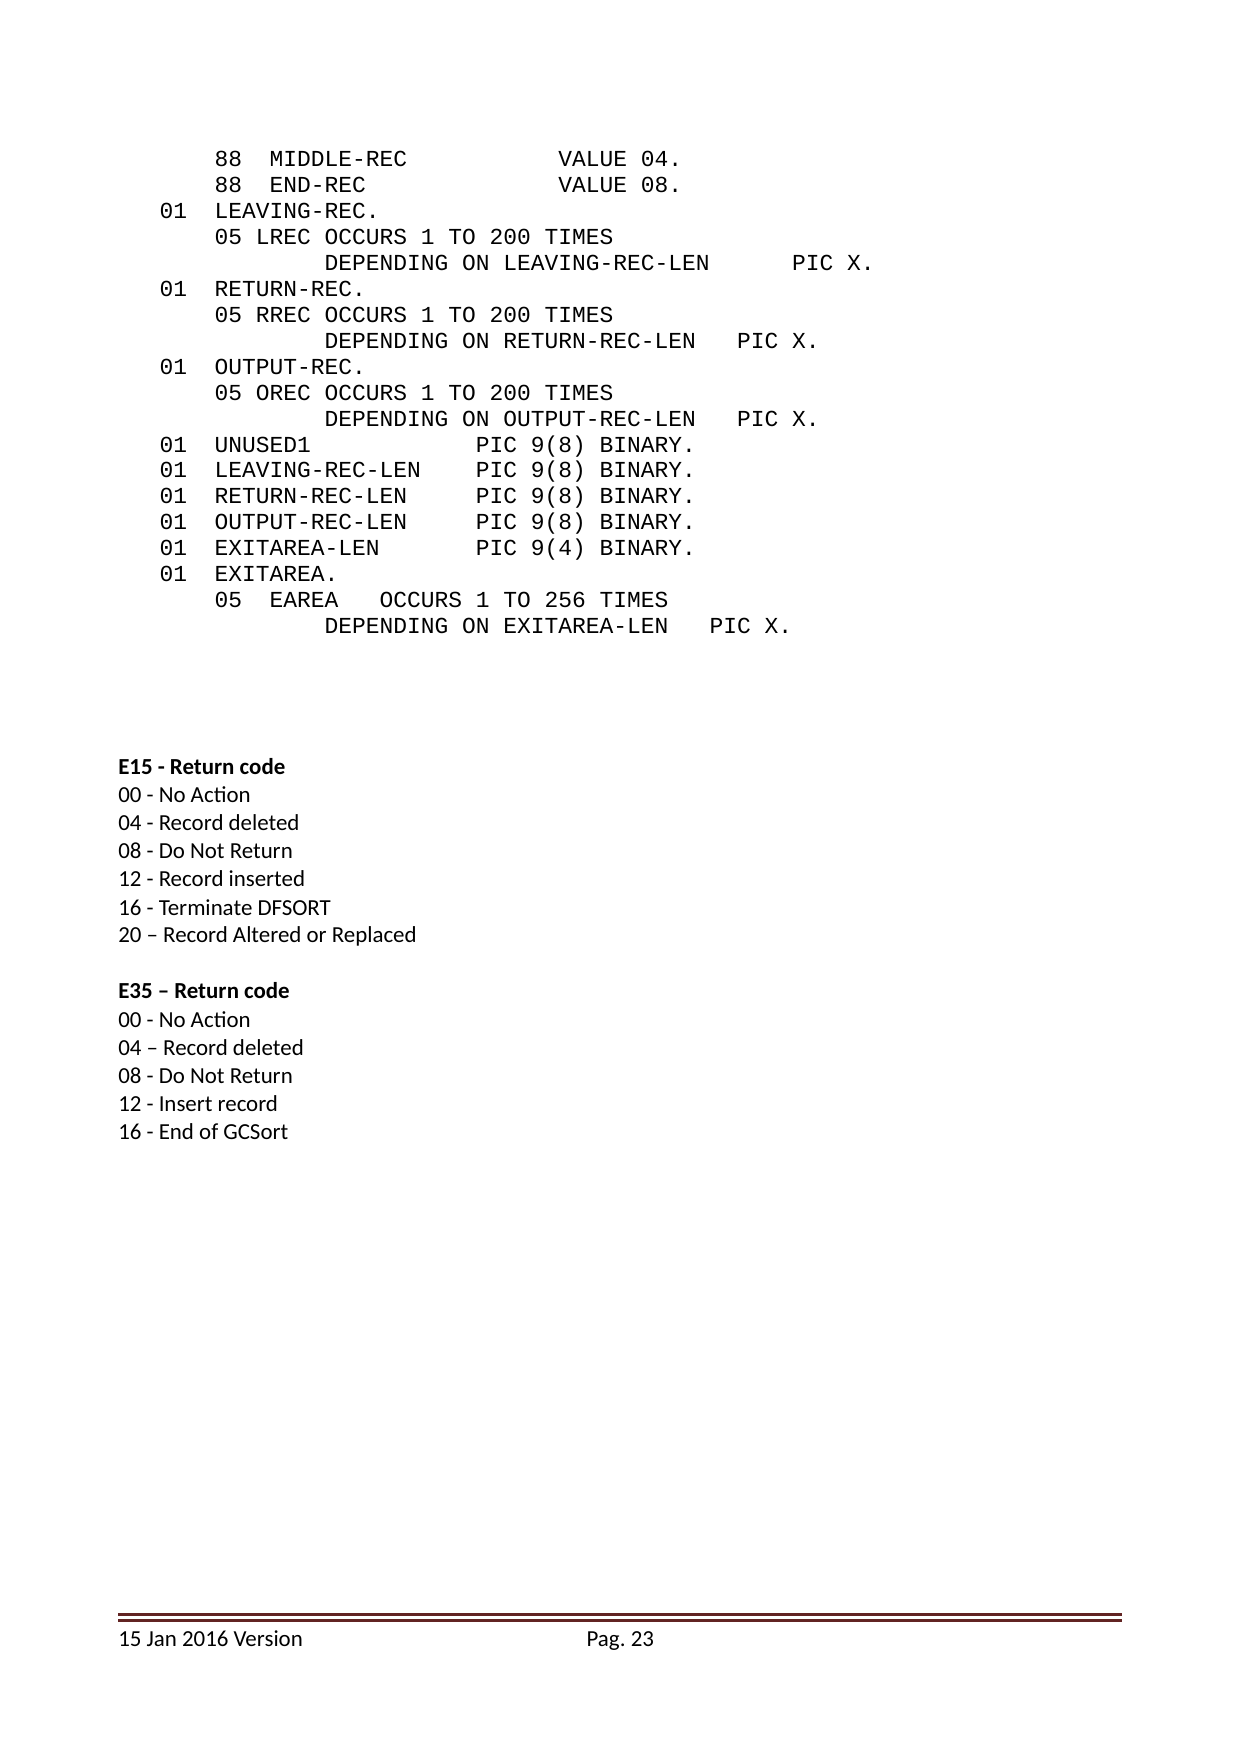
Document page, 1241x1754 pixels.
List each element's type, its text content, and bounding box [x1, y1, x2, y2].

text 12 - Record inserted [118, 864, 1122, 893]
text DEPENDING ON EXITAREA-LEN PIC X. [118, 614, 1122, 640]
text 16 - End of GCSort [118, 1117, 1122, 1145]
text 04 – Record deleted [118, 1033, 1122, 1061]
text 01 LEAVING-REC-LEN PIC 9(8) BINARY. [118, 459, 1122, 485]
text DEPENDING ON RETURN-REC-LEN PIC X. [118, 329, 1122, 355]
text E15 - Return code [118, 752, 1122, 781]
text 01 OUTPUT-REC. [118, 355, 1122, 381]
text 88 MIDDLE-REC VALUE 04. [118, 148, 1122, 173]
text 20 – Record Altered or Replaced [118, 921, 1122, 949]
text 00 - No Action [118, 781, 1122, 808]
text 01 OUTPUT-REC-LEN PIC 9(8) BINARY. [118, 511, 1122, 537]
text 01 UNUSED1 PIC 9(8) BINARY. [118, 433, 1122, 459]
text E35 – Return code [118, 977, 1122, 1005]
text 16 - Terminate DFSORT [118, 893, 1122, 921]
text 00 - No Action [118, 1005, 1122, 1033]
text 01 EXITAREA-LEN PIC 9(4) BINARY. [118, 537, 1122, 563]
text 88 END-REC VALUE 08. [118, 173, 1122, 199]
text 12 - Insert record [118, 1089, 1122, 1117]
text 05 EAREA OCCURS 1 TO 256 TIMES [118, 588, 1122, 614]
text 05 LREC OCCURS 1 TO 200 TIMES [118, 225, 1122, 251]
text DEPENDING ON LEAVING-REC-LEN PIC X. [118, 251, 1122, 277]
text 01 RETURN-REC-LEN PIC 9(8) BINARY. [118, 485, 1122, 511]
text 01 EXITAREA. [118, 563, 1122, 588]
text 01 RETURN-REC. [118, 277, 1122, 303]
text 04 - Record deleted [118, 808, 1122, 837]
text 05 OREC OCCURS 1 TO 200 TIMES [118, 381, 1122, 407]
text 08 - Do Not Return [118, 1061, 1122, 1089]
text 01 LEAVING-REC. [118, 199, 1122, 225]
text 05 RREC OCCURS 1 TO 200 TIMES [118, 303, 1122, 329]
text DEPENDING ON OUTPUT-REC-LEN PIC X. [118, 407, 1122, 433]
text 08 - Do Not Return [118, 837, 1122, 864]
